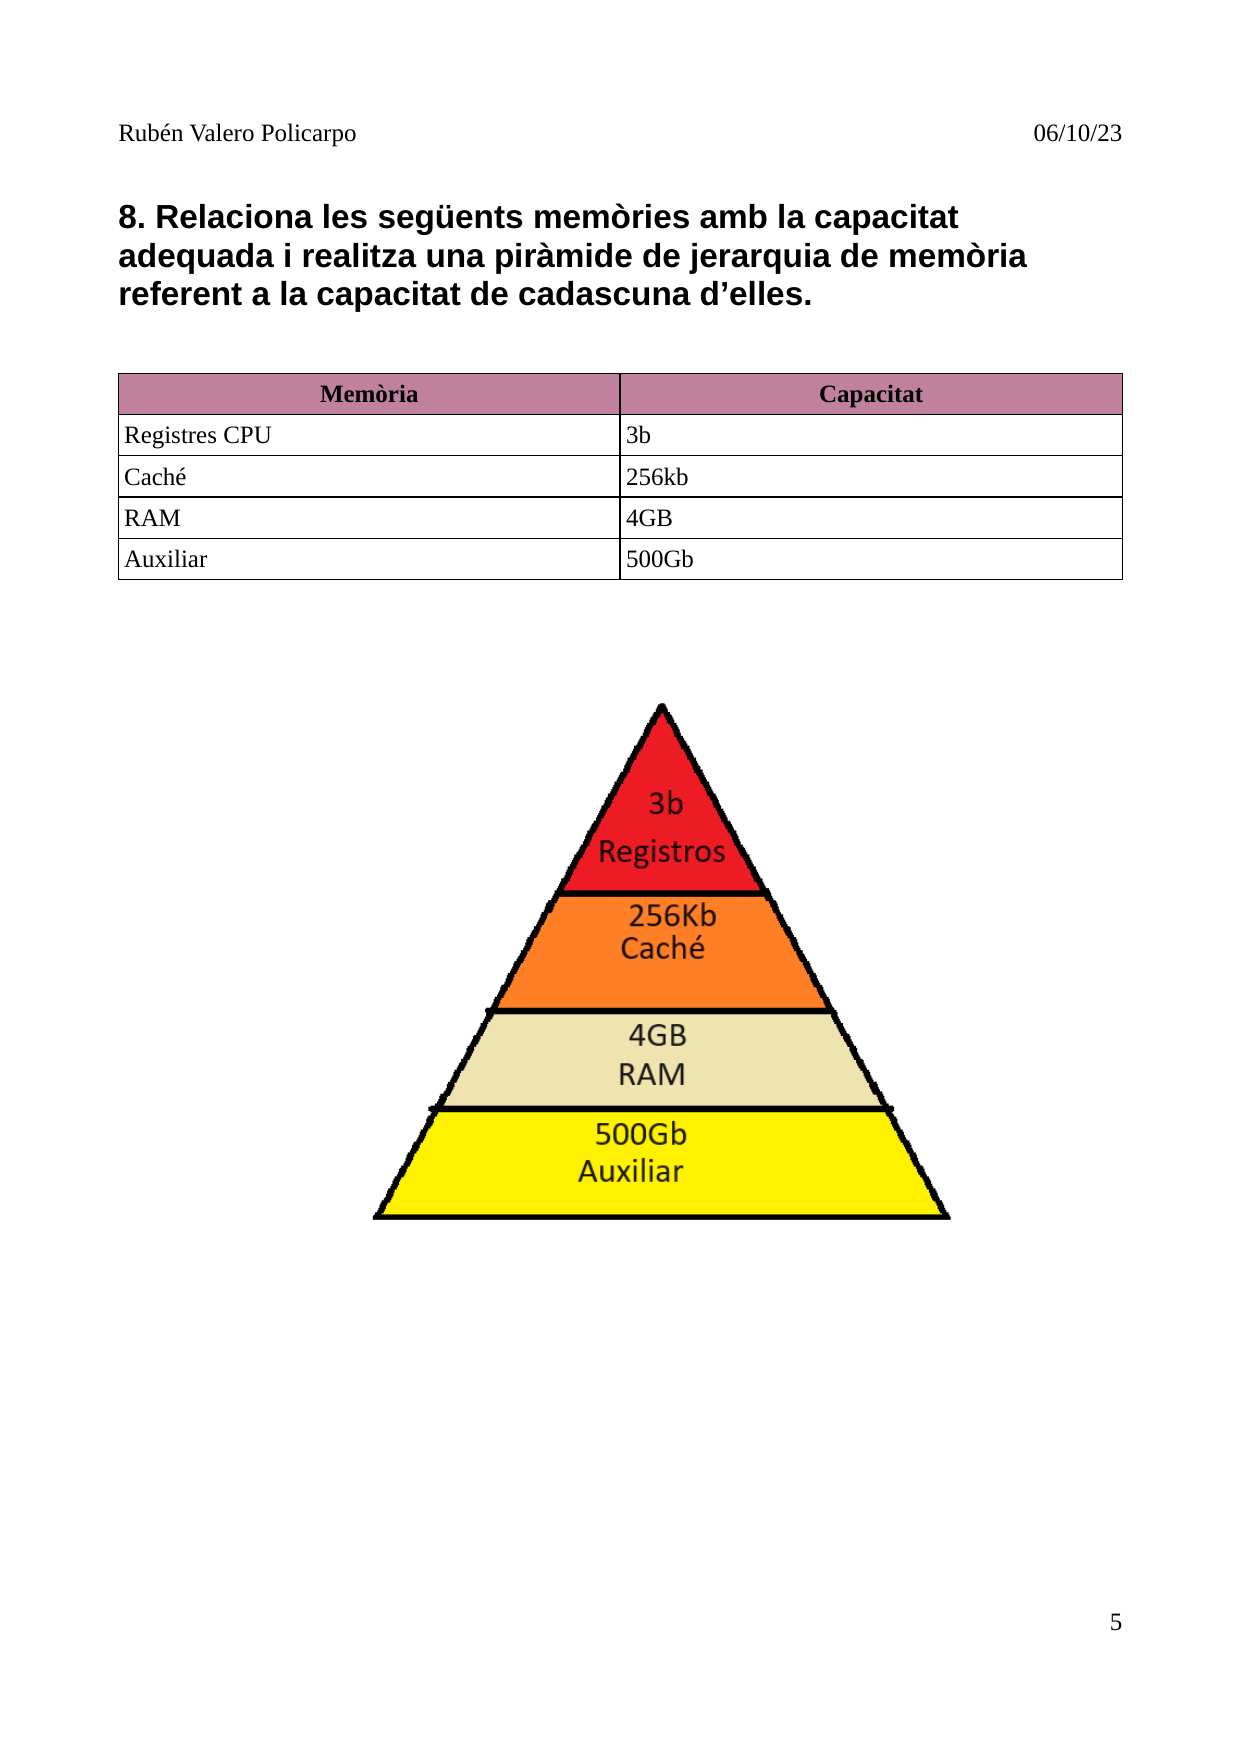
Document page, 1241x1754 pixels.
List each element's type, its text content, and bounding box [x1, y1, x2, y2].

table_cell 256kb [621, 456, 1122, 496]
table_header Capacitat [621, 374, 1122, 414]
table_cell 3b [621, 415, 1122, 455]
table_cell RAM [119, 498, 619, 538]
subtitle 8. Relaciona les següents memòries amb la capacitat adequada i realitza una piràmide de jerarquia de memòria referent a la capacitat de cadascuna d’elles. [118, 197, 1122, 312]
table_header Memòria [119, 374, 619, 414]
table_cell 500Gb [621, 539, 1122, 579]
table_cell 4GB [621, 498, 1122, 538]
picture [275, 675, 966, 1308]
table_cell Caché [119, 456, 619, 496]
table_cell Registres CPU [119, 415, 619, 455]
table_cell Auxiliar [119, 539, 619, 579]
